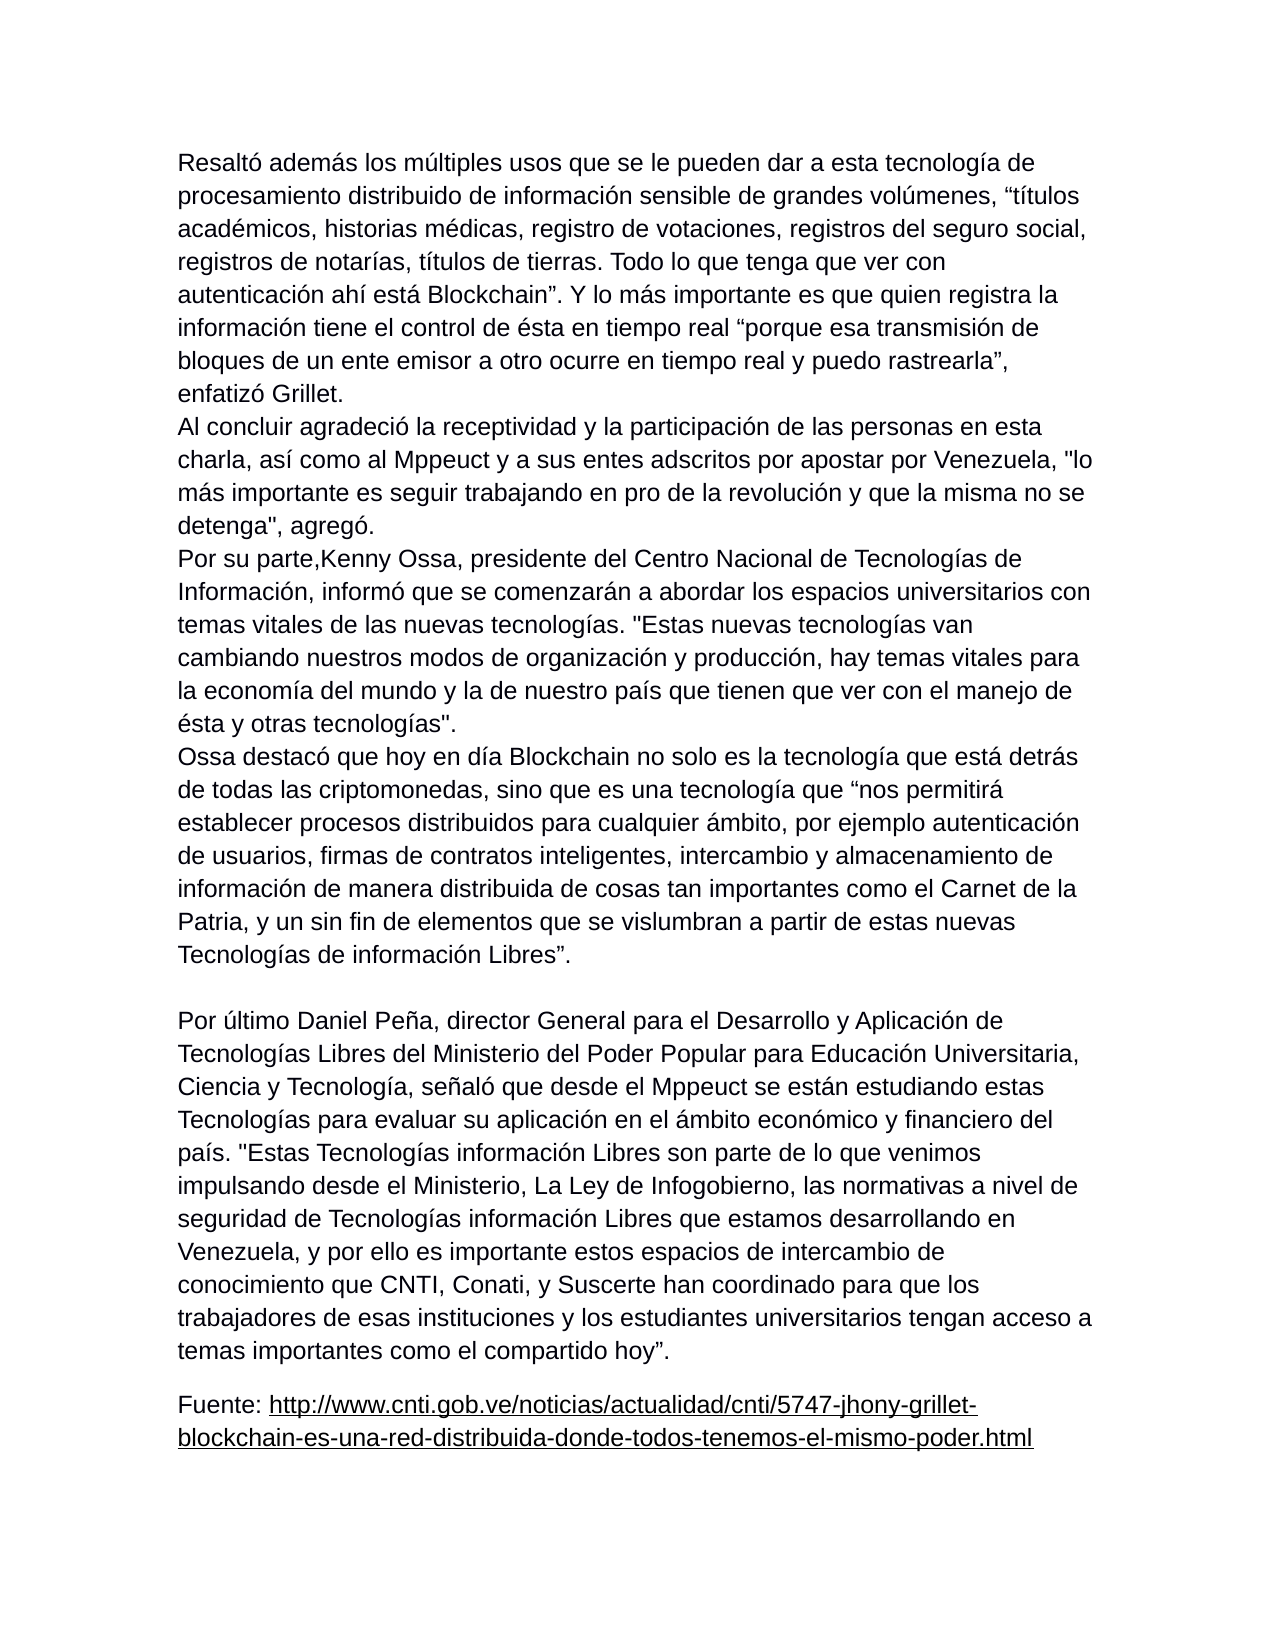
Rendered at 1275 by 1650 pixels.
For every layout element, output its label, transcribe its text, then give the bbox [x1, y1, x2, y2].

text Resaltó además los múltiples usos que se le pueden dar a esta tecnología de procesamiento distribuido de información sensible de grandes volúmenes, “títulos académicos, historias médicas, registro de votaciones, registros del seguro social, registros de notarías, títulos de tierras. Todo lo que tenga que ver con autenticación ahí está Blockchain”. Y lo más importante es que quien registra la información tiene el control de ésta en tiempo real “porque esa transmisión de bloques de un ente emisor a otro ocurre en tiempo real y puedo rastrearla”, enfatizó Grillet. Al concluir agradeció la receptividad y la participación de las personas en esta charla, así como al Mppeuct y a sus entes adscritos por apostar por Venezuela, "lo más importante es seguir trabajando en pro de la revolución y que la misma no se detenga", agregó. Por su parte,Kenny Ossa, presidente del Centro Nacional de Tecnologías de Información, informó que se comenzarán a abordar los espacios universitarios con temas vitales de las nuevas tecnologías. "Estas nuevas tecnologías van cambiando nuestros modos de organización y producción, hay temas vitales para la economía del mundo y la de nuestro país que tienen que ver con el manejo de ésta y otras tecnologías". Ossa destacó que hoy en día Blockchain no solo es la tecnología que está detrás de todas las criptomonedas, sino que es una tecnología que “nos permitirá establecer procesos distribuidos para cualquier ámbito, por ejemplo autenticación de usuarios, firmas de contratos inteligentes, intercambio y almacenamiento de información de manera distribuida de cosas tan importantes como el Carnet de la Patria, y un sin fin de elementos que se vislumbran a partir de estas nuevas Tecnologías de información Libres”. Por último Daniel Peña, director General para el Desarrollo y Aplicación de Tecnologías Libres del Ministerio del Poder Popular para Educación Universitaria, Ciencia y Tecnología, señaló que desde el Mppeuct se están estudiando estas Tecnologías para evaluar su aplicación en el ámbito económico y financiero del país. "Estas Tecnologías información Libres son parte de lo que venimos impulsando desde el Ministerio, La Ley de Infogobierno, las normativas a nivel de seguridad de Tecnologías información Libres que estamos desarrollando en Venezuela, y por ello es importante estos espacios de intercambio de conocimiento que CNTI, Conati, y Suscerte han coordinado para que los trabajadores de esas instituciones y los estudiantes universitarios tengan acceso a temas importantes como el compartido hoy”. [177, 148, 1098, 1365]
text Fuente: http://www.cnti.gob.ve/noticias/actualidad/cnti/5747-jhony-grillet-blockchain-es-una-red-distribuida-donde-todos-tenemos-el-mismo-poder.html [177, 1390, 1098, 1452]
